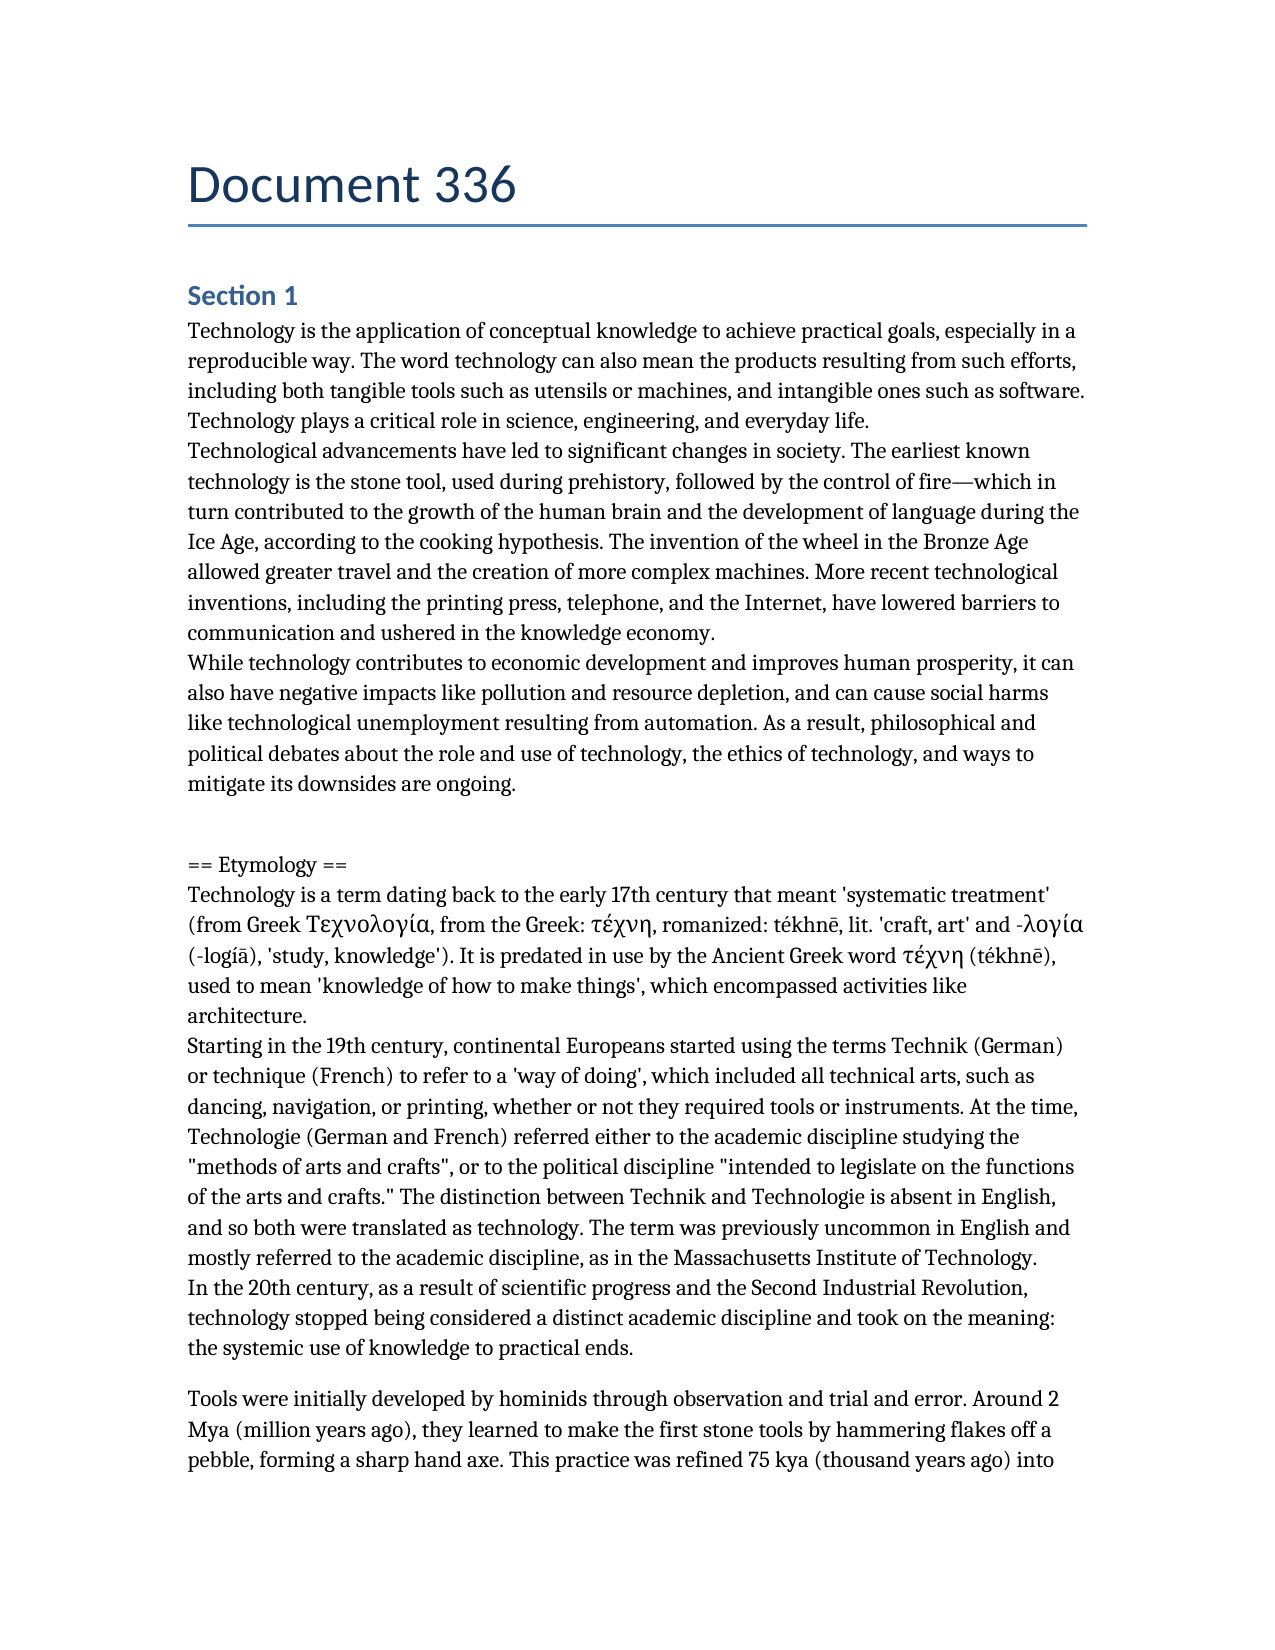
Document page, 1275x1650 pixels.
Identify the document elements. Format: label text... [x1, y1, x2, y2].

subtitle Section 1 [187, 277, 1087, 312]
title Document 336 [187, 150, 1087, 227]
text Tools were initially developed by hominids through observation and trial and error. Around 2 Mya (million years ago), they learned to make the first stone tools by hammering flakes off a pebble, forming a sharp hand axe. This practice was refined 75 kya (thousand years ago) into [187, 1386, 1087, 1473]
text == Etymology == Technology is a term dating back to the early 17th century that meant 'systematic treatment' (from Greek Τεχνολογία, from the Greek: τέχνη, romanized: tékhnē, lit. 'craft, art' and -λογία (-logíā), 'study, knowledge'). It is predated in use by the Ancient Greek word τέχνη (tékhnē), used to mean 'knowledge of how to make things', which encompassed activities like architecture. Starting in the 19th century, continental Europeans started using the terms Technik (German) or technique (French) to refer to a 'way of doing', which included all technical arts, such as dancing, navigation, or printing, whether or not they required tools or instruments. At the time, Technologie (German and French) referred either to the academic discipline studying the "methods of arts and crafts", or to the political discipline "intended to legislate on the functions of the arts and crafts." The distinction between Technik and Technologie is absent in English, and so both were translated as technology. The term was previously uncommon in English and mostly referred to the academic discipline, as in the Massachusetts Institute of Technology. In the 20th century, as a result of scientific progress and the Second Industrial Revolution, technology stopped being considered a distinct academic discipline and took on the meaning: the systemic use of knowledge to practical ends. [187, 822, 1087, 1362]
text Technology is the application of conceptual knowledge to achieve practical goals, especially in a reproducible way. The word technology can also mean the products resulting from such efforts, including both tangible tools such as utensils or machines, and intangible ones such as software. Technology plays a critical role in science, engineering, and everyday life. Technological advancements have led to significant changes in society. The earliest known technology is the stone tool, used during prehistory, followed by the control of fire—which in turn contributed to the growth of the human brain and the development of language during the Ice Age, according to the cooking hypothesis. The invention of the wheel in the Bronze Age allowed greater travel and the creation of more complex machines. More recent technological inventions, including the printing press, telephone, and the Internet, have lowered barriers to communication and ushered in the knowledge economy. While technology contributes to economic development and improves human prosperity, it can also have negative impacts like pollution and resource depletion, and can cause social harms like technological unemployment resulting from automation. As a result, philosophical and political debates about the role and use of technology, the ethics of technology, and ways to mitigate its downsides are ongoing. [187, 317, 1087, 797]
